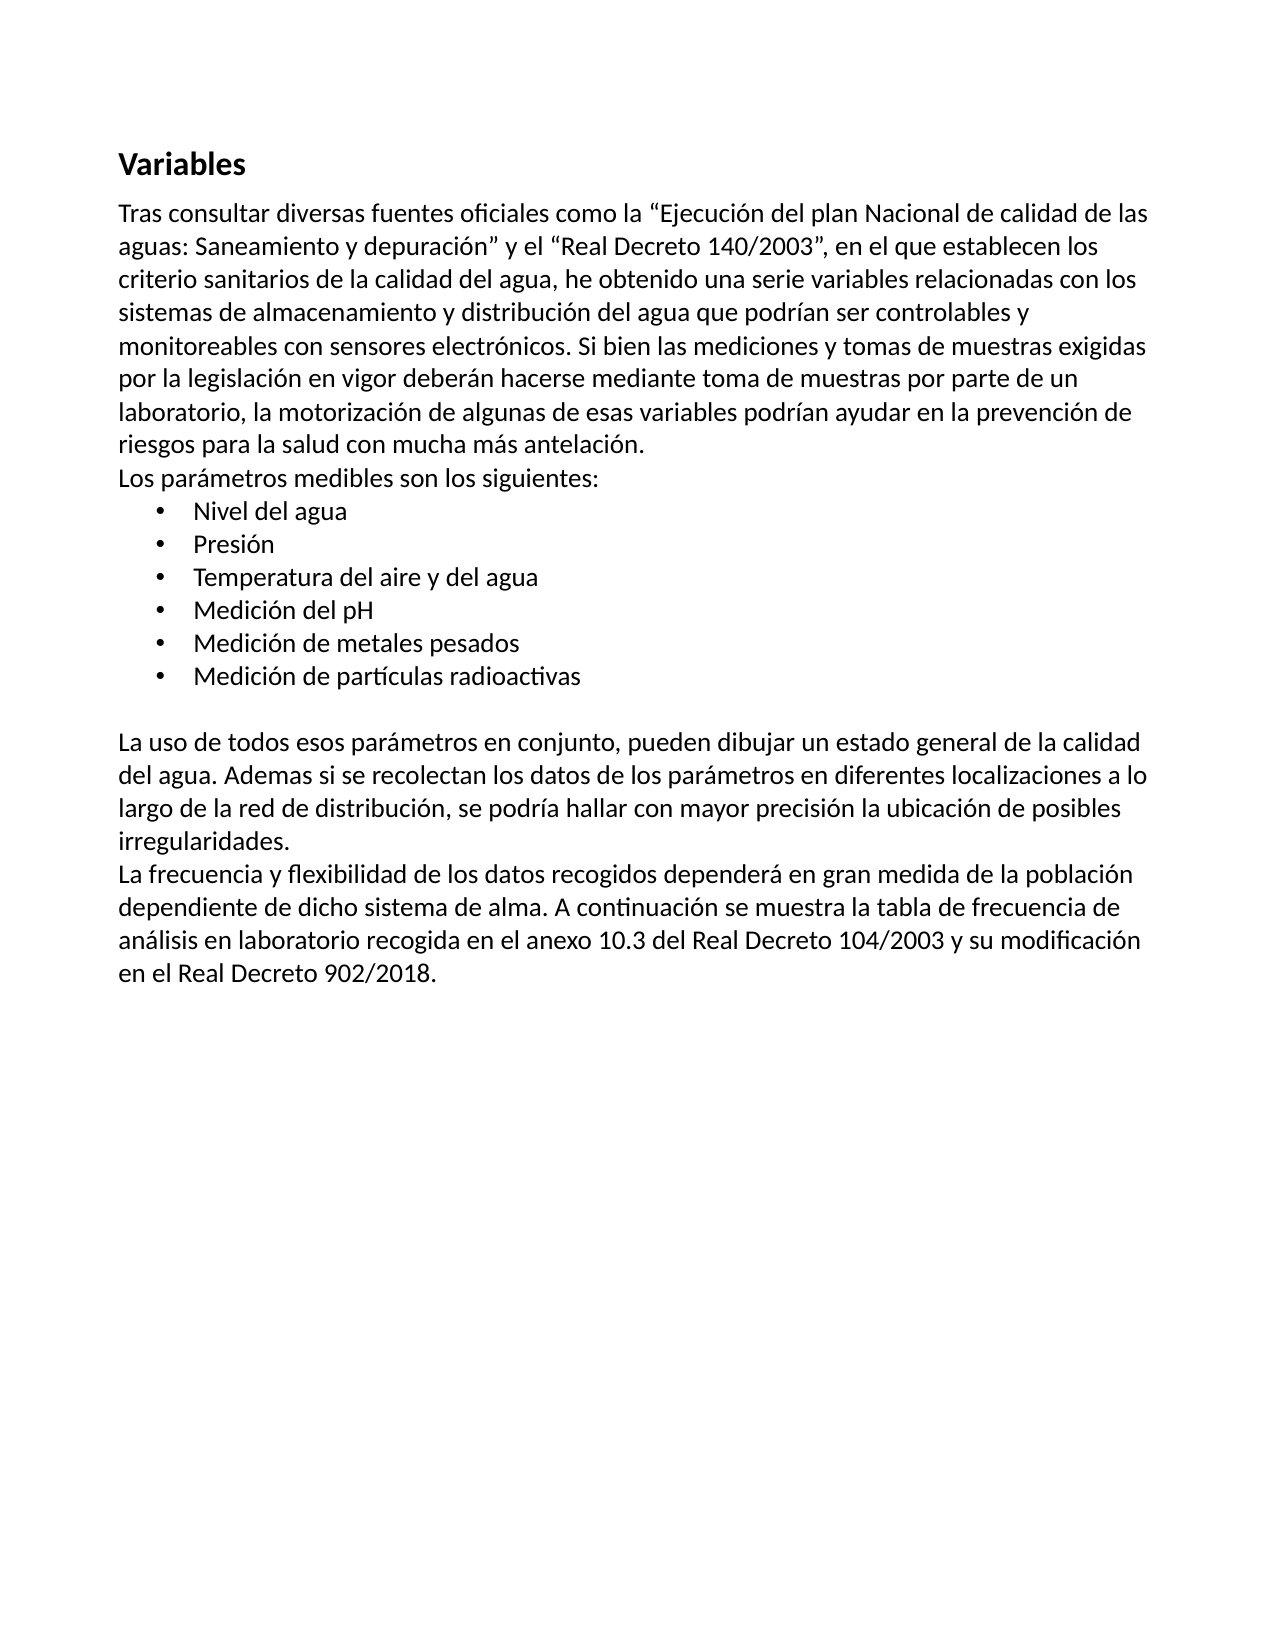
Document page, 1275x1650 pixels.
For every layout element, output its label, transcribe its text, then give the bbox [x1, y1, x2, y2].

text La uso de todos esos parámetros en conjunto, pueden dibujar un estado general de la calidad del agua. Ademas si se recolectan los datos de los parámetros en diferentes localizaciones a lo largo de la red de distribución, se podría hallar con mayor precisión la ubicación de posibles irregularidades. [118, 725, 1157, 857]
list Nivel del agua [156, 494, 1157, 527]
list Medición del pH [156, 593, 1157, 626]
list Medición de metales pesados [156, 626, 1157, 659]
list Temperatura del aire y del agua [156, 560, 1157, 593]
text Los parámetros medibles son los siguientes: [118, 461, 1157, 494]
text La frecuencia y flexibilidad de los datos recogidos dependerá en gran medida de la población dependiente de dicho sistema de alma. A continuación se muestra la tabla de frecuencia de análisis en laboratorio recogida en el anexo 10.3 del Real Decreto 104/2003 y su modificación en el Real Decreto 902/2018. [118, 857, 1157, 989]
text Tras consultar diversas fuentes oficiales como la “Ejecución del plan Nacional de calidad de las aguas: Saneamiento y depuración” y el “Real Decreto 140/2003”, en el que establecen los criterio sanitarios de la calidad del agua, he obtenido una serie variables relacionadas con los sistemas de almacenamiento y distribución del agua que podrían ser controlables y monitoreables con sensores electrónicos. Si bien las mediciones y tomas de muestras exigidas por la legislación en vigor deberán hacerse mediante toma de muestras por parte de un laboratorio, la motorización de algunas de esas variables podrían ayudar en la prevención de riesgos para la salud con mucha más antelación. [118, 197, 1157, 461]
list Presión [156, 527, 1157, 560]
list Medición de partículas radioactivas [156, 659, 1157, 692]
subtitle Variables [118, 143, 1157, 184]
